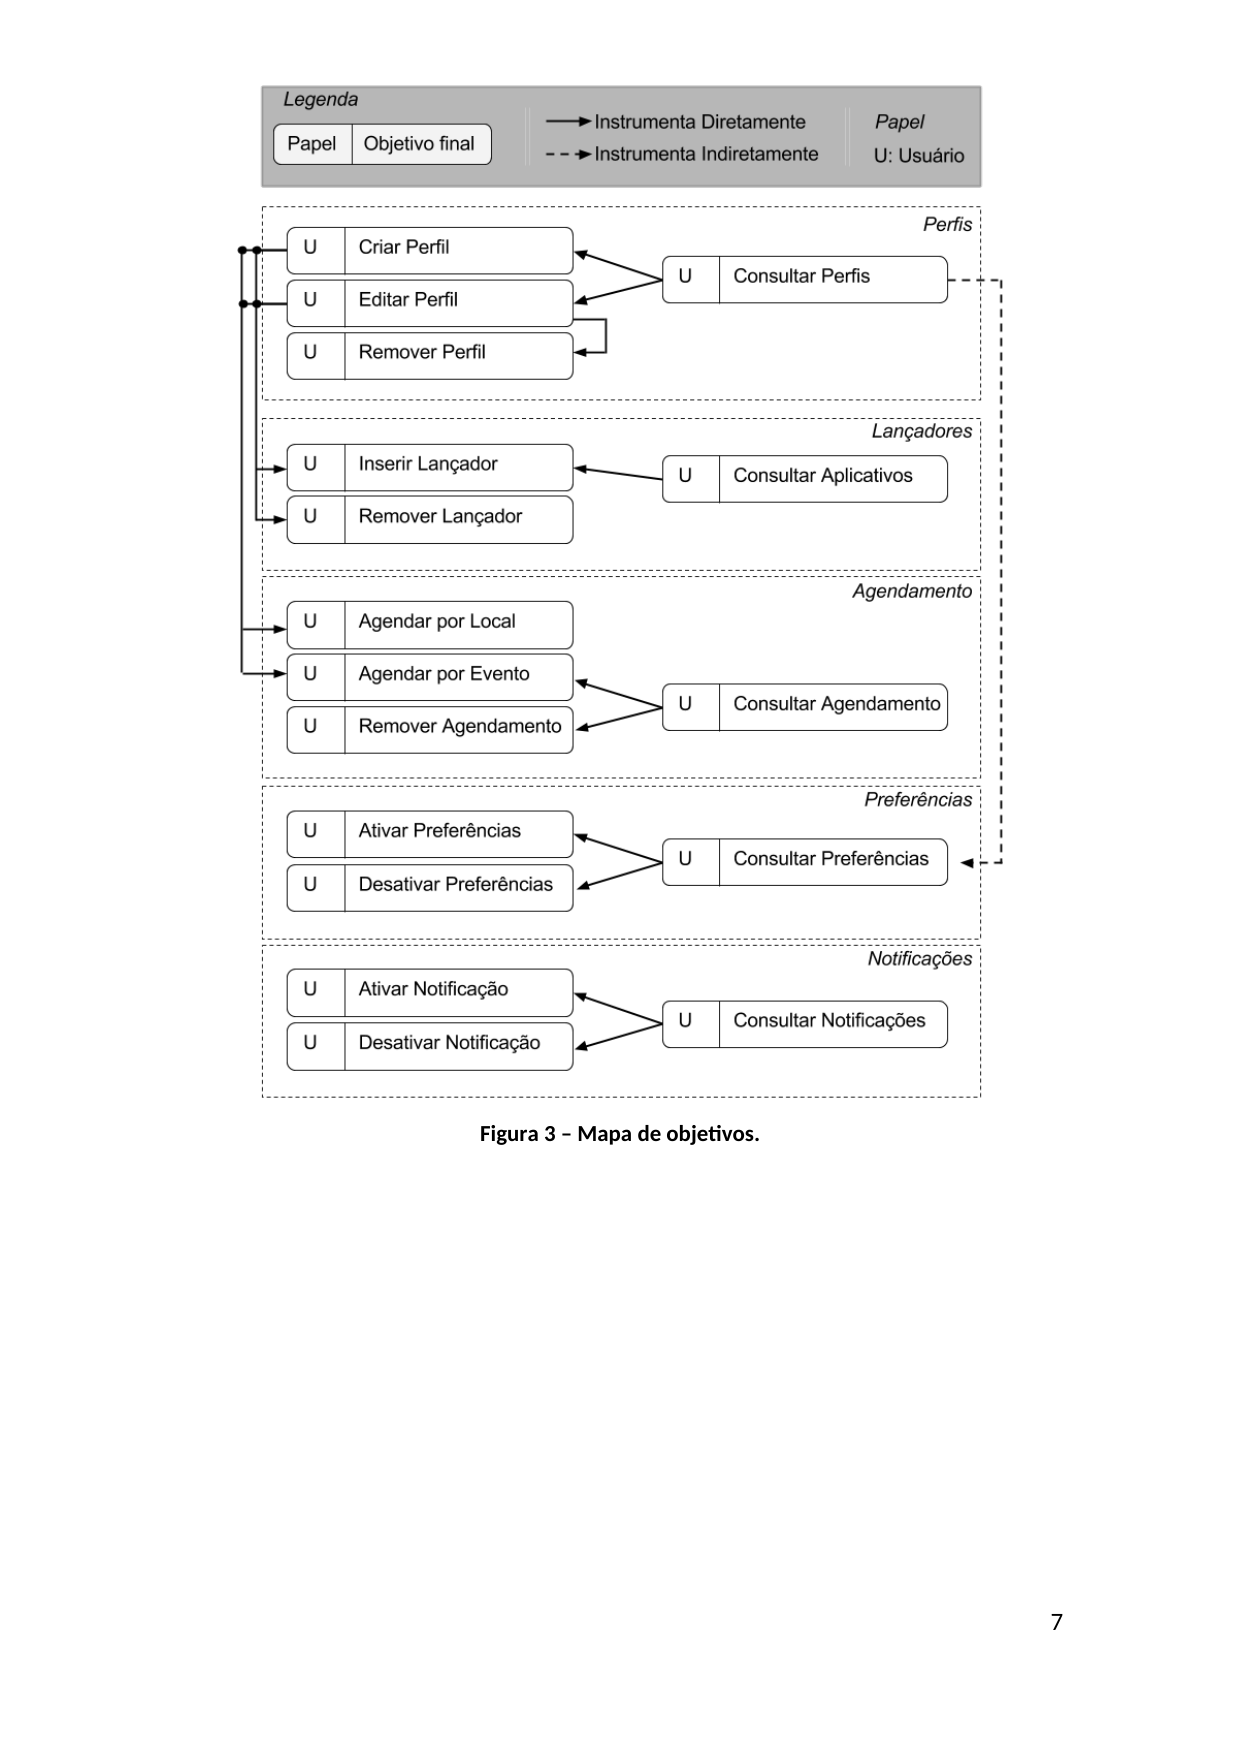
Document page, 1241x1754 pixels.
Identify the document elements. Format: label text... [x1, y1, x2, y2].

text Figura 3 – Mapa de objetivos. [177, 1119, 1063, 1147]
